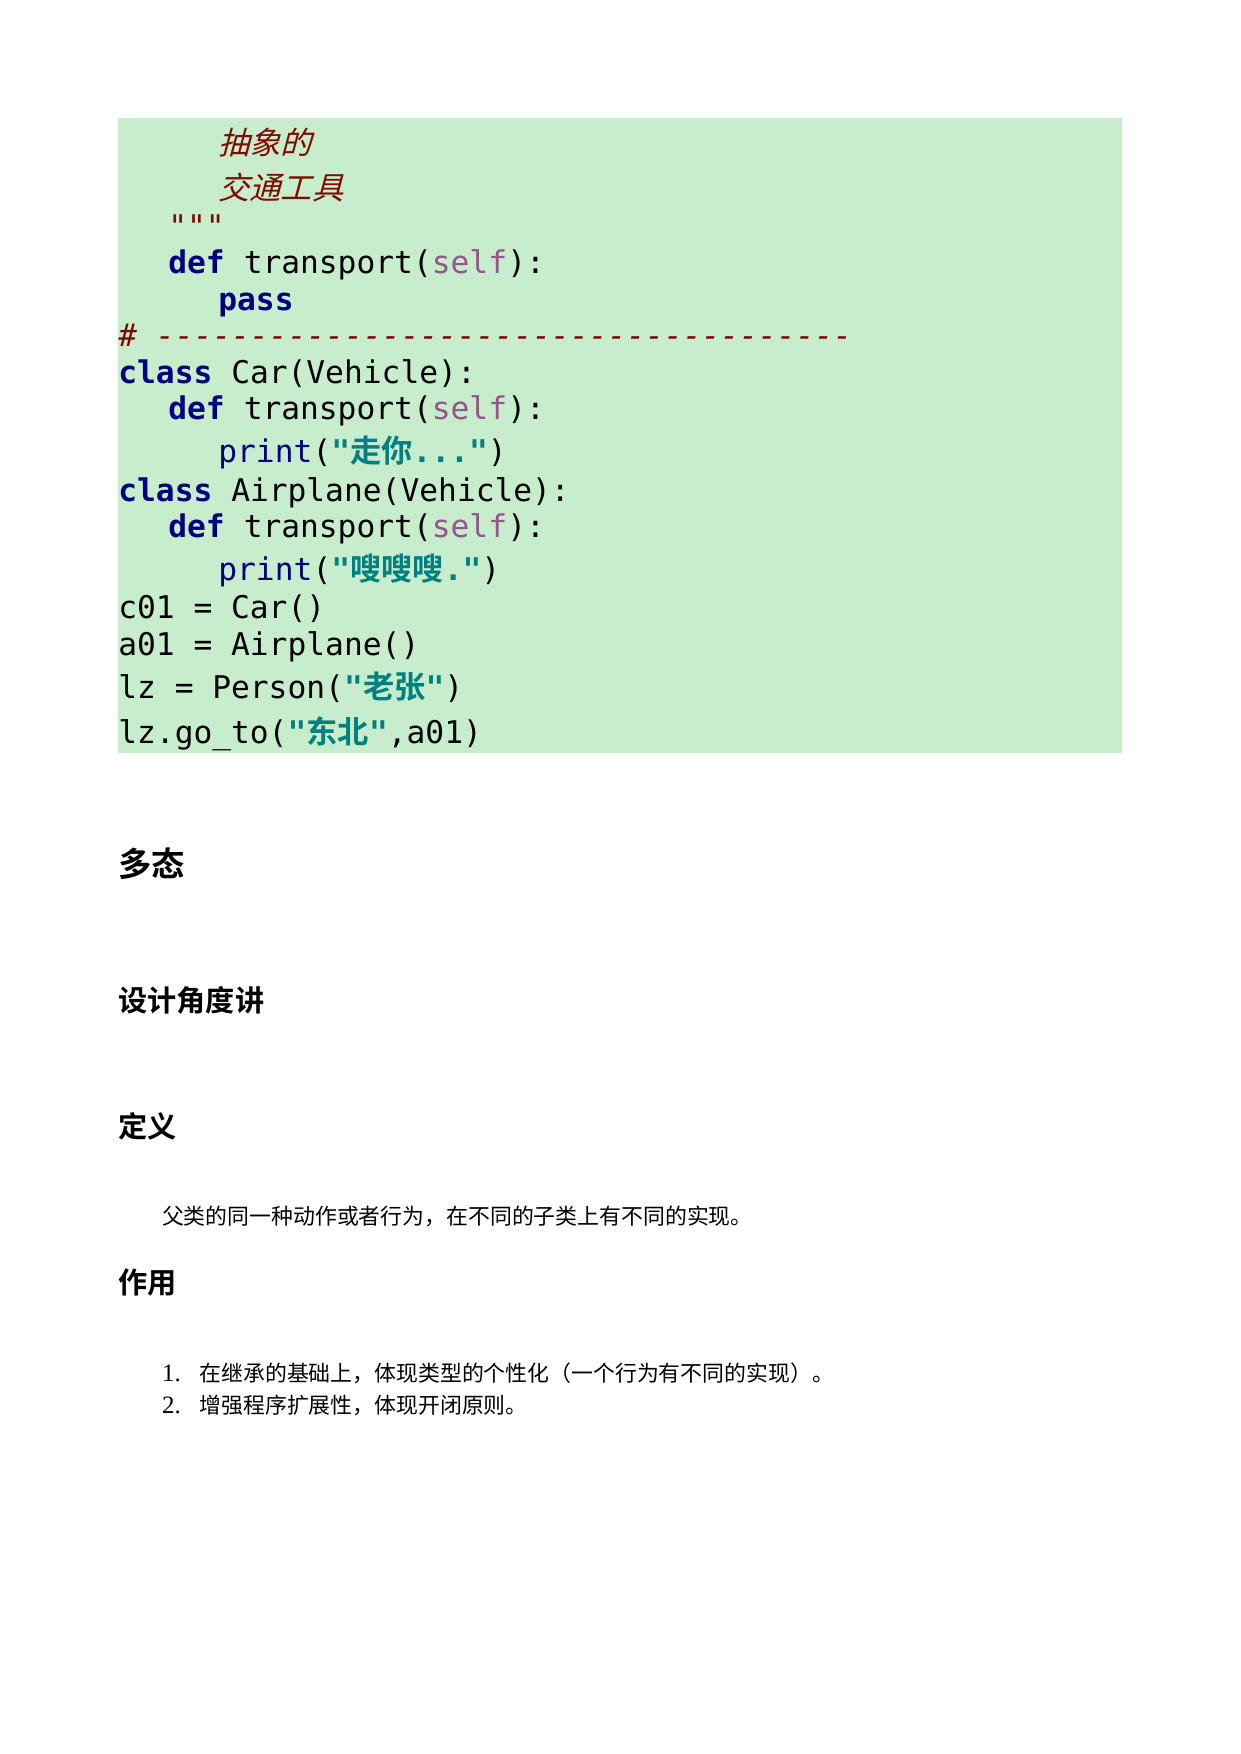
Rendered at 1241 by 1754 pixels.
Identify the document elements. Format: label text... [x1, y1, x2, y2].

text print("嗖嗖嗖.") [118, 544, 1122, 590]
subtitle 多态 [118, 838, 1122, 886]
text """ [118, 208, 1122, 245]
subtitle 作用 [118, 1260, 1122, 1302]
text print("走你...") [118, 427, 1122, 472]
list 增强程序扩展性，体现开闭原则。 [162, 1388, 1122, 1419]
text def transport(self): [118, 390, 1122, 427]
list 在继承的基础上，体现类型的个性化（一个行为有不同的实现）。 [162, 1356, 1122, 1388]
text def transport(self): [118, 245, 1122, 281]
text 交通工具 [118, 163, 1122, 208]
text class Airplane(Vehicle): [118, 472, 1122, 508]
text # ------------------------------------- [118, 318, 1122, 354]
text lz.go_to("东北",a01) [118, 708, 1122, 753]
text a01 = Airplane() [118, 626, 1122, 662]
text 抽象的 [118, 118, 1122, 163]
text class Car(Vehicle): [118, 354, 1122, 390]
text lz = Person("老张") [118, 662, 1122, 708]
text pass [118, 281, 1122, 318]
text def transport(self): [118, 508, 1122, 544]
subtitle 定义 [118, 1103, 1122, 1145]
text c01 = Car() [118, 590, 1122, 626]
subtitle 设计角度讲 [118, 978, 1122, 1020]
text 父类的同一种动作或者行为，在不同的子类上有不同的实现。 [118, 1199, 1122, 1231]
